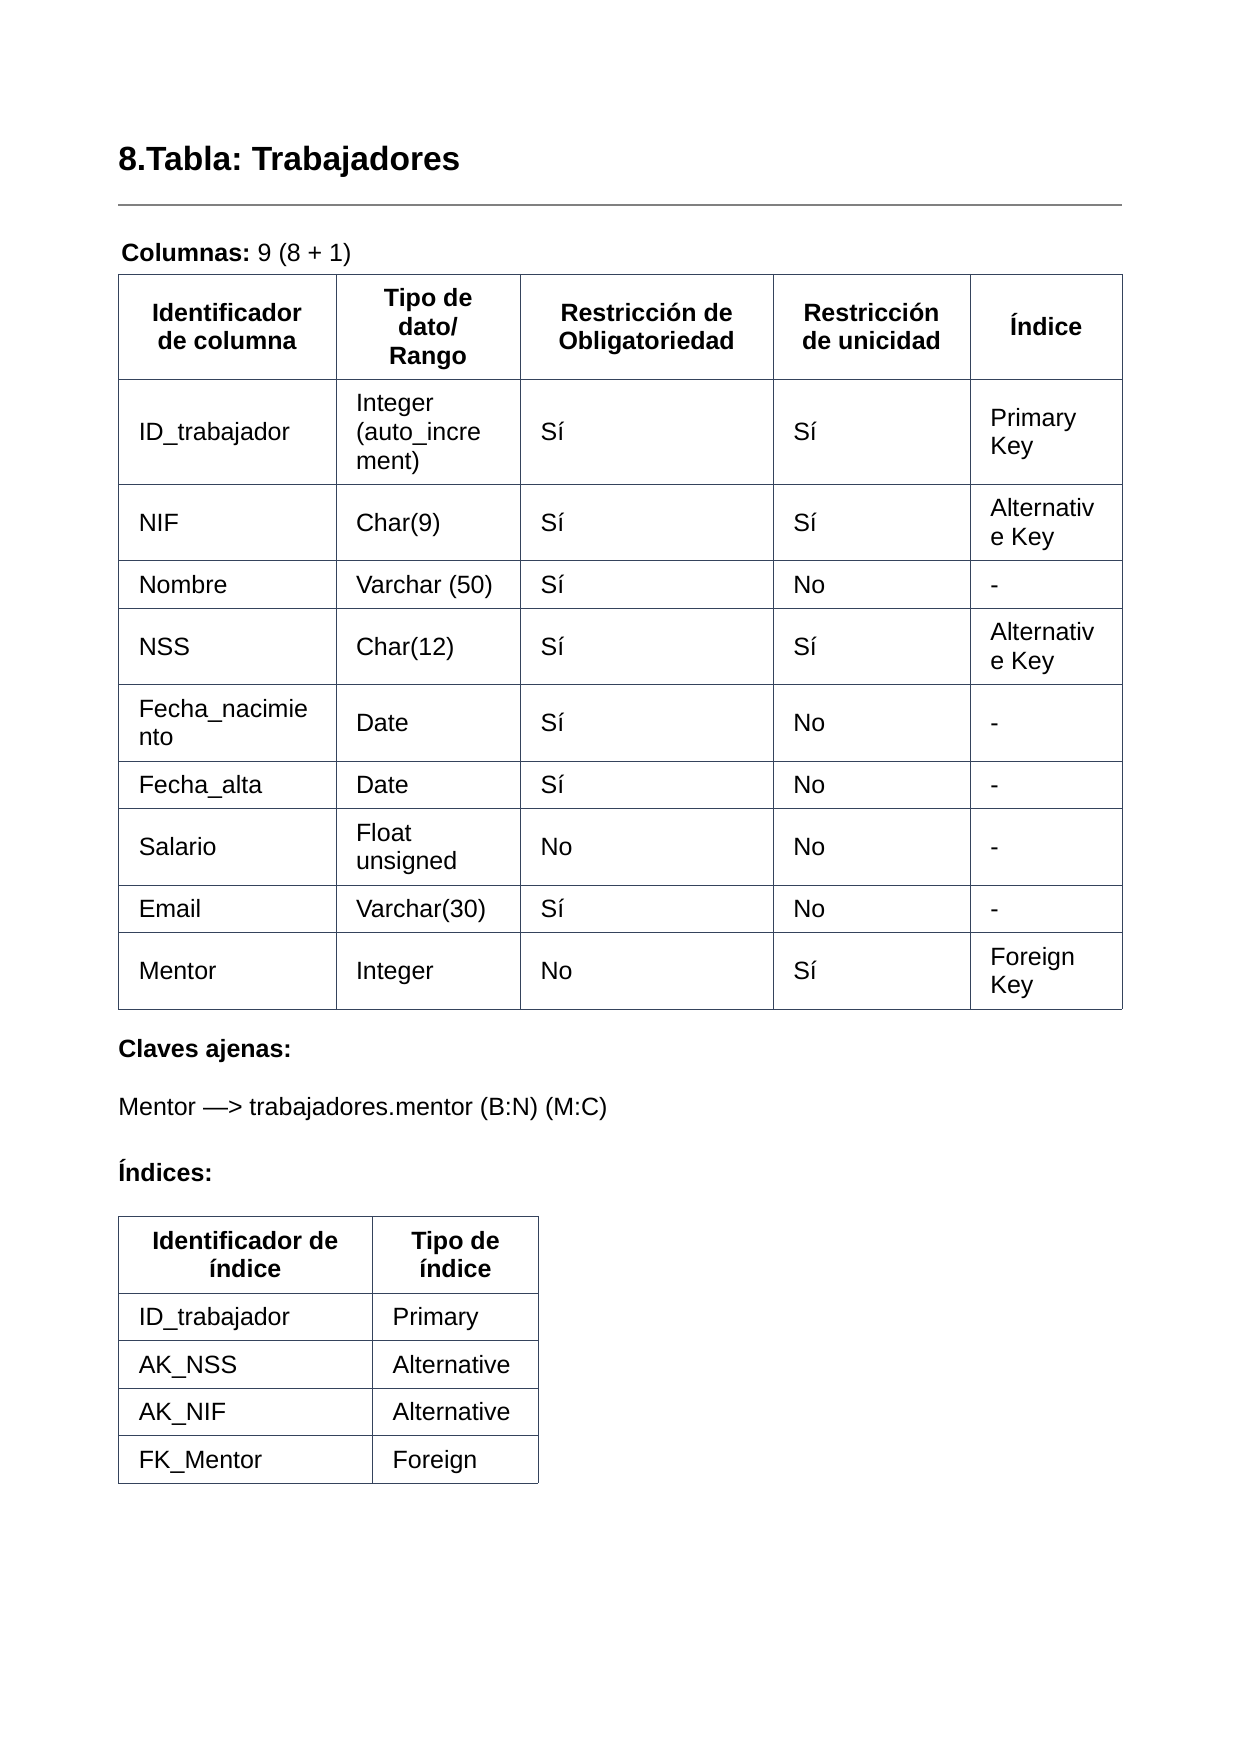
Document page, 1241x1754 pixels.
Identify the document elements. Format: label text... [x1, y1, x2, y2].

table_cell Alternative Key [971, 609, 1122, 684]
table_cell Date [337, 685, 520, 761]
text Mentor —> trabajadores.mentor (B:N) (M:C) [118, 1092, 1122, 1120]
table_cell No [774, 886, 970, 932]
table_cell Sí [521, 485, 773, 560]
table_cell Email [119, 886, 336, 932]
table_cell Sí [774, 485, 970, 560]
table_cell Char(9) [337, 485, 520, 560]
table_cell FK_Mentor [119, 1436, 372, 1483]
table_cell Sí [521, 762, 773, 808]
table_cell Sí [521, 609, 773, 684]
table_header Restricción de Obligatoriedad [521, 275, 773, 379]
table_cell Sí [774, 380, 970, 484]
text Columnas: 9 (8 + 1) [121, 237, 1119, 266]
table_cell No [521, 933, 773, 1008]
table_cell - [971, 886, 1122, 932]
table_cell Fecha_alta [119, 762, 336, 808]
table_cell Sí [521, 685, 773, 761]
table_cell Sí [521, 380, 773, 484]
table_cell - [971, 809, 1122, 884]
table_cell Char(12) [337, 609, 520, 684]
table_cell Nombre [119, 561, 336, 608]
table_cell Sí [774, 933, 970, 1008]
table_cell ID_trabajador [119, 1294, 372, 1340]
table_cell Foreign Key [971, 933, 1122, 1008]
table_cell No [774, 685, 970, 761]
table_cell Integer (auto_increment) [337, 380, 520, 484]
table_cell Alternative Key [971, 485, 1122, 560]
table_cell No [521, 809, 773, 884]
table_cell Primary Key [971, 380, 1122, 484]
table_header Restricción de unicidad [774, 275, 970, 379]
table_cell Alternative [373, 1389, 538, 1435]
table_cell - [971, 561, 1122, 608]
table_cell Foreign [373, 1436, 538, 1483]
table_cell Alternative [373, 1341, 538, 1388]
table_cell - [971, 685, 1122, 761]
table_cell Primary [373, 1294, 538, 1340]
table_header Tipo de dato/ Rango [337, 275, 520, 379]
text Índices: [118, 1158, 1122, 1187]
table_cell No [774, 561, 970, 608]
table_cell Mentor [119, 933, 336, 1008]
table_header Tipo de índice [373, 1217, 538, 1293]
table_header Índice [971, 275, 1122, 379]
table_header Identificador de índice [119, 1217, 372, 1293]
table_cell AK_NIF [119, 1389, 372, 1435]
table_cell - [971, 762, 1122, 808]
table_cell Integer [337, 933, 520, 1008]
subtitle 8.Tabla: Trabajadores [118, 139, 1122, 178]
table_cell Varchar (50) [337, 561, 520, 608]
table_cell Sí [521, 886, 773, 932]
table_cell No [774, 762, 970, 808]
table_cell NSS [119, 609, 336, 684]
table_cell Sí [521, 561, 773, 608]
table_cell NIF [119, 485, 336, 560]
table_cell Varchar(30) [337, 886, 520, 932]
table_cell ID_trabajador [119, 380, 336, 484]
table_cell Float unsigned [337, 809, 520, 884]
table_cell Sí [774, 609, 970, 684]
table_cell Salario [119, 809, 336, 884]
table_header Identificador de columna [119, 275, 336, 379]
text Claves ajenas: [118, 1033, 1122, 1062]
table_cell Fecha_nacimiento [119, 685, 336, 761]
table_cell Date [337, 762, 520, 808]
table_cell No [774, 809, 970, 884]
table_cell AK_NSS [119, 1341, 372, 1388]
